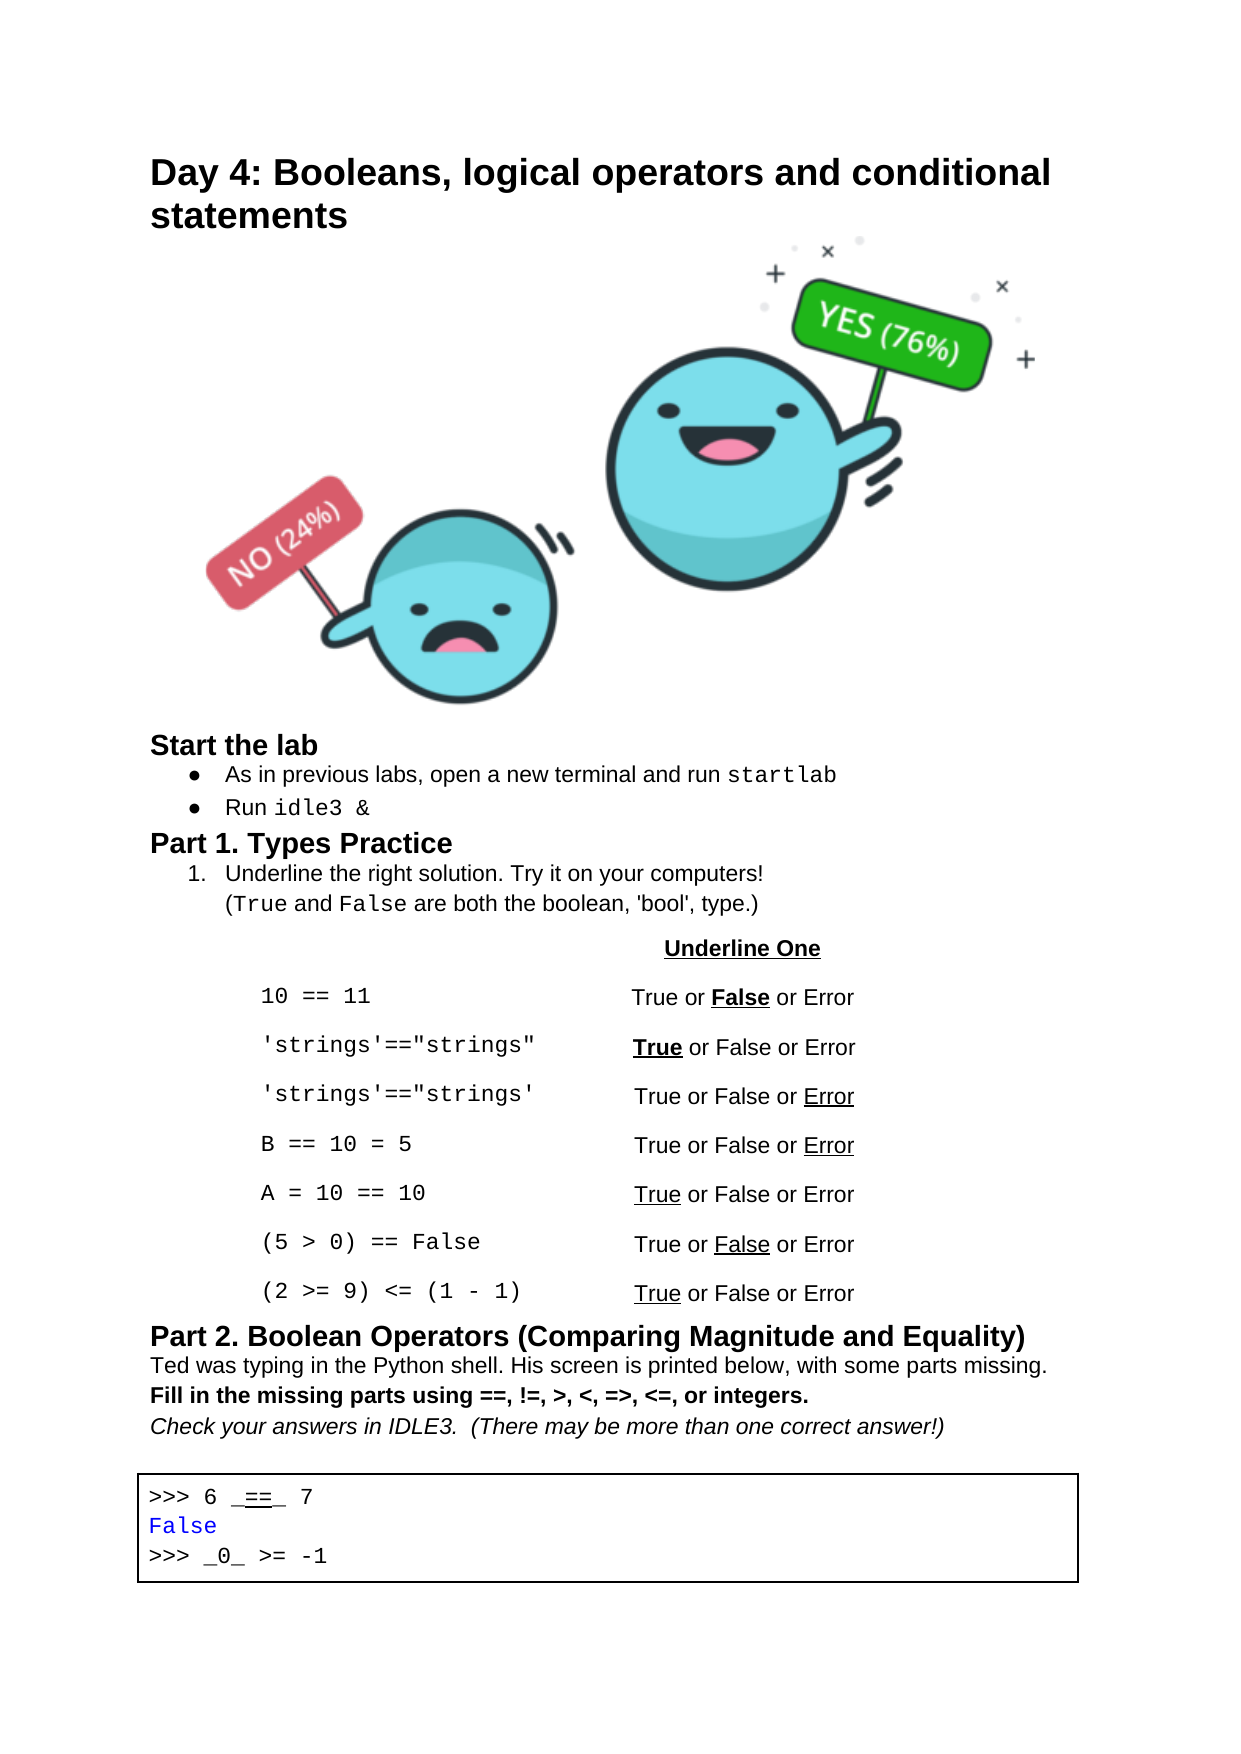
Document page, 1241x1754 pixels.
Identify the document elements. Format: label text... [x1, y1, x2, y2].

table_cell [139, 1072, 251, 1119]
subtitle Part 1. Types Practice [150, 826, 1090, 860]
table_cell True or False or Error [598, 1269, 891, 1317]
subtitle Day 4: Booleans, logical operators and conditional statements [150, 150, 1090, 236]
table_cell [139, 1269, 251, 1317]
table_cell (2 >= 9) <= (1 - 1) [253, 1269, 596, 1317]
table_header [253, 925, 596, 972]
list Underline the right solution. Try it on your computers! (True and False are both the boolean, 'bool', type.) [187, 860, 1090, 918]
subtitle Part 2. Boolean Operators (Comparing Magnitude and Equality) [150, 1319, 1090, 1352]
table_cell True or False or Error [598, 1072, 891, 1119]
text Ted was typing in the Python shell. His screen is printed below, with some parts missing. [150, 1352, 1090, 1378]
table_cell 10 == 11 [253, 974, 596, 1021]
list As in previous labs, open a new terminal and run startlab [187, 761, 1090, 789]
table_cell [139, 1122, 251, 1169]
table_cell [139, 1220, 251, 1267]
table_cell A = 10 == 10 [253, 1171, 596, 1218]
table_cell (5 > 0) == False [253, 1220, 596, 1267]
table_cell 'strings'=="strings" [253, 1023, 596, 1070]
table_header Underline One [598, 925, 891, 972]
picture [205, 236, 1035, 724]
table_cell True or False or Error [598, 1220, 891, 1267]
table_cell [139, 974, 251, 1021]
table_header [139, 925, 251, 972]
text Check your answers in IDLE3. (There may be more than one correct answer!) [150, 1413, 1090, 1439]
table_cell 'strings'=="strings' [253, 1072, 596, 1119]
table_cell [139, 1023, 251, 1070]
table_header >>> 6 _==_ 7 False >>> _0_ >= -1 [139, 1475, 1077, 1581]
table_cell True or False or Error [598, 1023, 891, 1070]
table_cell True or False or Error [598, 1171, 891, 1218]
text Fill in the missing parts using ==, !=, >, <, =>, <=, or integers. [150, 1382, 1090, 1409]
list Run idle3 & [187, 794, 1090, 822]
subtitle Start the lab [150, 728, 1090, 761]
table_cell [139, 1171, 251, 1218]
table_cell True or False or Error [598, 974, 891, 1021]
table_cell B == 10 = 5 [253, 1122, 596, 1169]
table_cell True or False or Error [598, 1122, 891, 1169]
